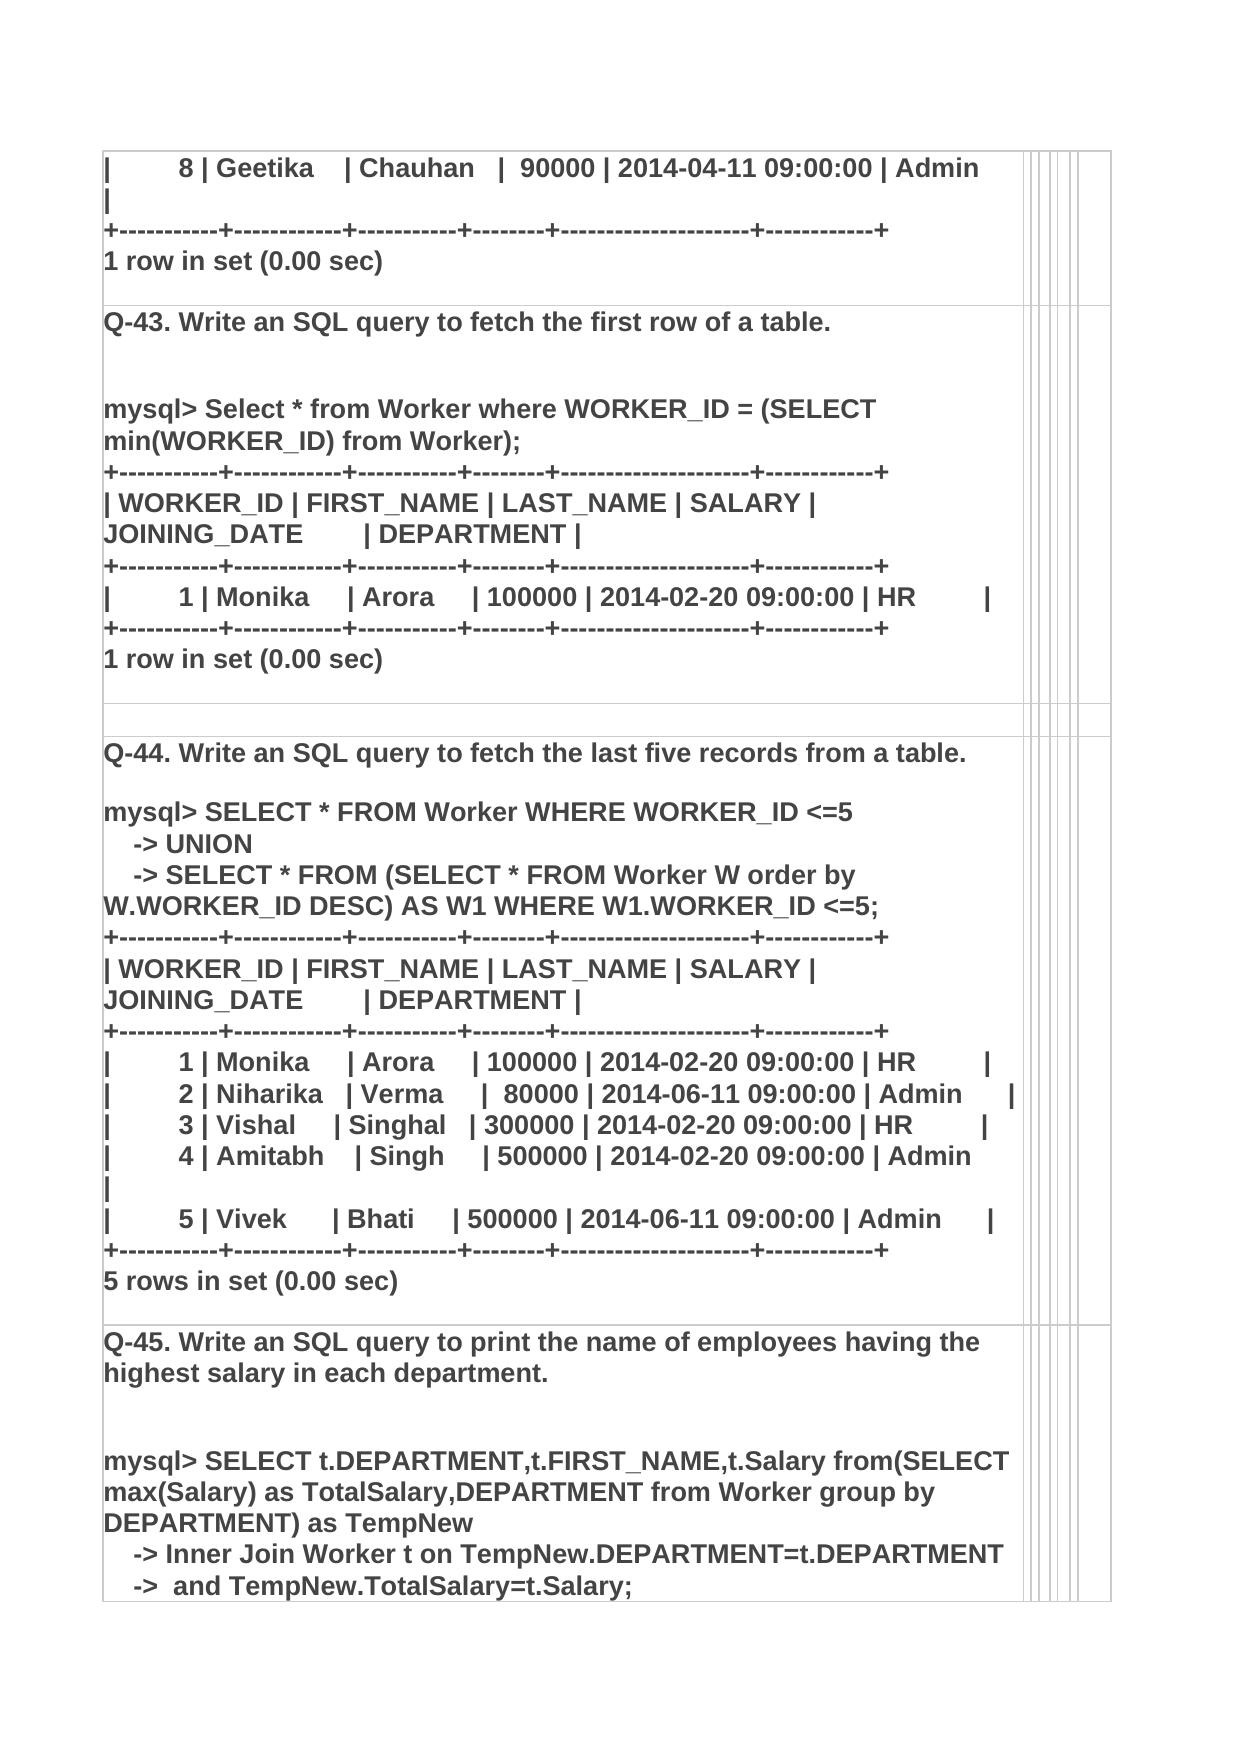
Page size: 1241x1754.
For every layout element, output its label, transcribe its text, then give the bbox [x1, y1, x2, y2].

table_cell [1071, 704, 1077, 736]
table_cell [1051, 704, 1057, 736]
table_cell [1071, 1326, 1077, 1601]
table_cell [1079, 306, 1110, 703]
table_cell [1024, 737, 1030, 1324]
table_cell [1040, 152, 1049, 304]
table_cell [1032, 704, 1038, 736]
table_cell [1032, 737, 1038, 1324]
table_cell [1040, 704, 1049, 736]
table_cell Q-45. Write an SQL query to print the name of employees having the highest salary in each department. mysql> SELECT t.DEPARTMENT,t.FIRST_NAME,t.Salary from(SELECT max(Salary) as TotalSalary,DEPARTMENT from Worker group by DEPARTMENT) as TempNew -> Inner Join Worker t on TempNew.DEPARTMENT=t.DEPARTMENT -> and TempNew.TotalSalary=t.Salary; [104, 1326, 1023, 1601]
table_cell [1079, 737, 1110, 1324]
table_cell [1024, 152, 1030, 304]
table_cell [1040, 1326, 1049, 1601]
table_cell [1051, 737, 1057, 1324]
table_cell [1051, 152, 1057, 304]
table_cell [1058, 1326, 1069, 1601]
table_cell Q-43. Write an SQL query to fetch the first row of a table. mysql> Select * from Worker where WORKER_ID = (SELECT min(WORKER_ID) from Worker); +-----------+------------+-----------+--------+---------------------+------------+ | WORKER_ID | FIRST_NAME | LAST_NAME | SALARY | JOINING_DATE | DEPARTMENT | +-----------+------------+-----------+--------+---------------------+------------+ | 1 | Monika | Arora | 100000 | 2014-02-20 09:00:00 | HR | +-----------+------------+-----------+--------+---------------------+------------+ 1 row in set (0.00 sec) [104, 306, 1023, 703]
table_cell [1032, 152, 1038, 304]
table_cell [1024, 306, 1030, 703]
table_cell [1040, 737, 1049, 1324]
table_cell | 8 | Geetika | Chauhan | 90000 | 2014-04-11 09:00:00 | Admin | +-----------+------------+-----------+--------+---------------------+------------+ 1 row in set (0.00 sec) [104, 152, 1023, 304]
table_cell [1058, 737, 1069, 1324]
table_cell [1051, 1326, 1057, 1601]
table_cell [1079, 704, 1110, 736]
table_cell [1058, 306, 1069, 703]
table_cell Q-44. Write an SQL query to fetch the last five records from a table. mysql> SELECT * FROM Worker WHERE WORKER_ID <=5 -> UNION -> SELECT * FROM (SELECT * FROM Worker W order by W.WORKER_ID DESC) AS W1 WHERE W1.WORKER_ID <=5; +-----------+------------+-----------+--------+---------------------+------------+ | WORKER_ID | FIRST_NAME | LAST_NAME | SALARY | JOINING_DATE | DEPARTMENT | +-----------+------------+-----------+--------+---------------------+------------+ | 1 | Monika | Arora | 100000 | 2014-02-20 09:00:00 | HR | | 2 | Niharika | Verma | 80000 | 2014-06-11 09:00:00 | Admin | | 3 | Vishal | Singhal | 300000 | 2014-02-20 09:00:00 | HR | | 4 | Amitabh | Singh | 500000 | 2014-02-20 09:00:00 | Admin | | 5 | Vivek | Bhati | 500000 | 2014-06-11 09:00:00 | Admin | +-----------+------------+-----------+--------+---------------------+------------+ 5 rows in set (0.00 sec) [104, 737, 1023, 1324]
table_cell [1058, 704, 1069, 736]
table_cell [1032, 306, 1038, 703]
table_cell [1071, 152, 1077, 304]
table_cell [1024, 1326, 1030, 1601]
table_cell [104, 704, 1023, 736]
table_cell [1071, 306, 1077, 703]
table_cell [1032, 1326, 1038, 1601]
table_cell [1040, 306, 1049, 703]
table_cell [1079, 152, 1110, 304]
table_cell [1071, 737, 1077, 1324]
table_cell [1024, 704, 1030, 736]
table_cell [1058, 152, 1069, 304]
table_cell [1051, 306, 1057, 703]
table_cell [1079, 1326, 1110, 1601]
